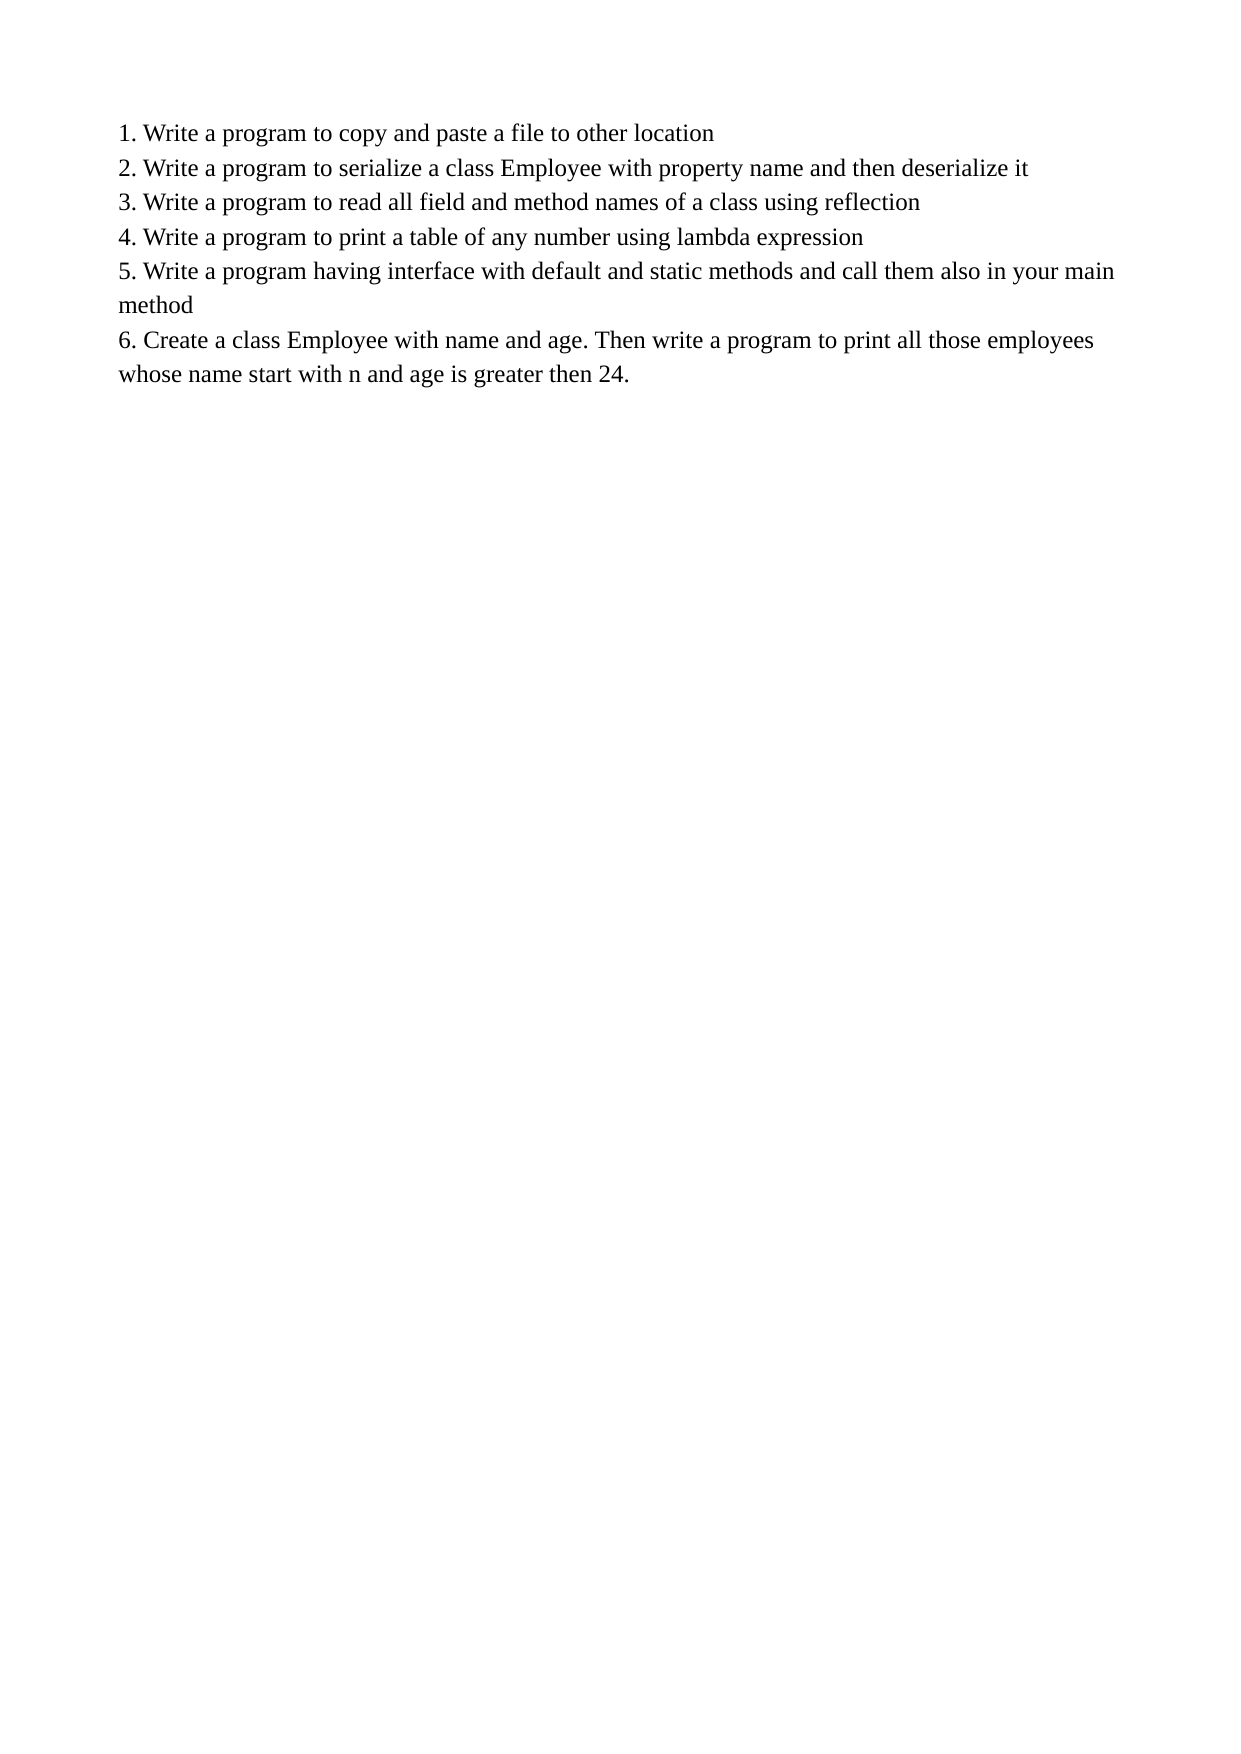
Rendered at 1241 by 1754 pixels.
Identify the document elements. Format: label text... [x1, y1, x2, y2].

text 1. Write a program to copy and paste a file to other location 2. Write a program to serialize a class Employee with property name and then deserialize it 3. Write a program to read all field and method names of a class using reflection 4. Write a program to print a table of any number using lambda expression 5. Write a program having interface with default and static methods and call them also in your main method 6. Create a class Employee with name and age. Then write a program to print all those employees whose name start with n and age is greater then 24. [118, 118, 1122, 388]
